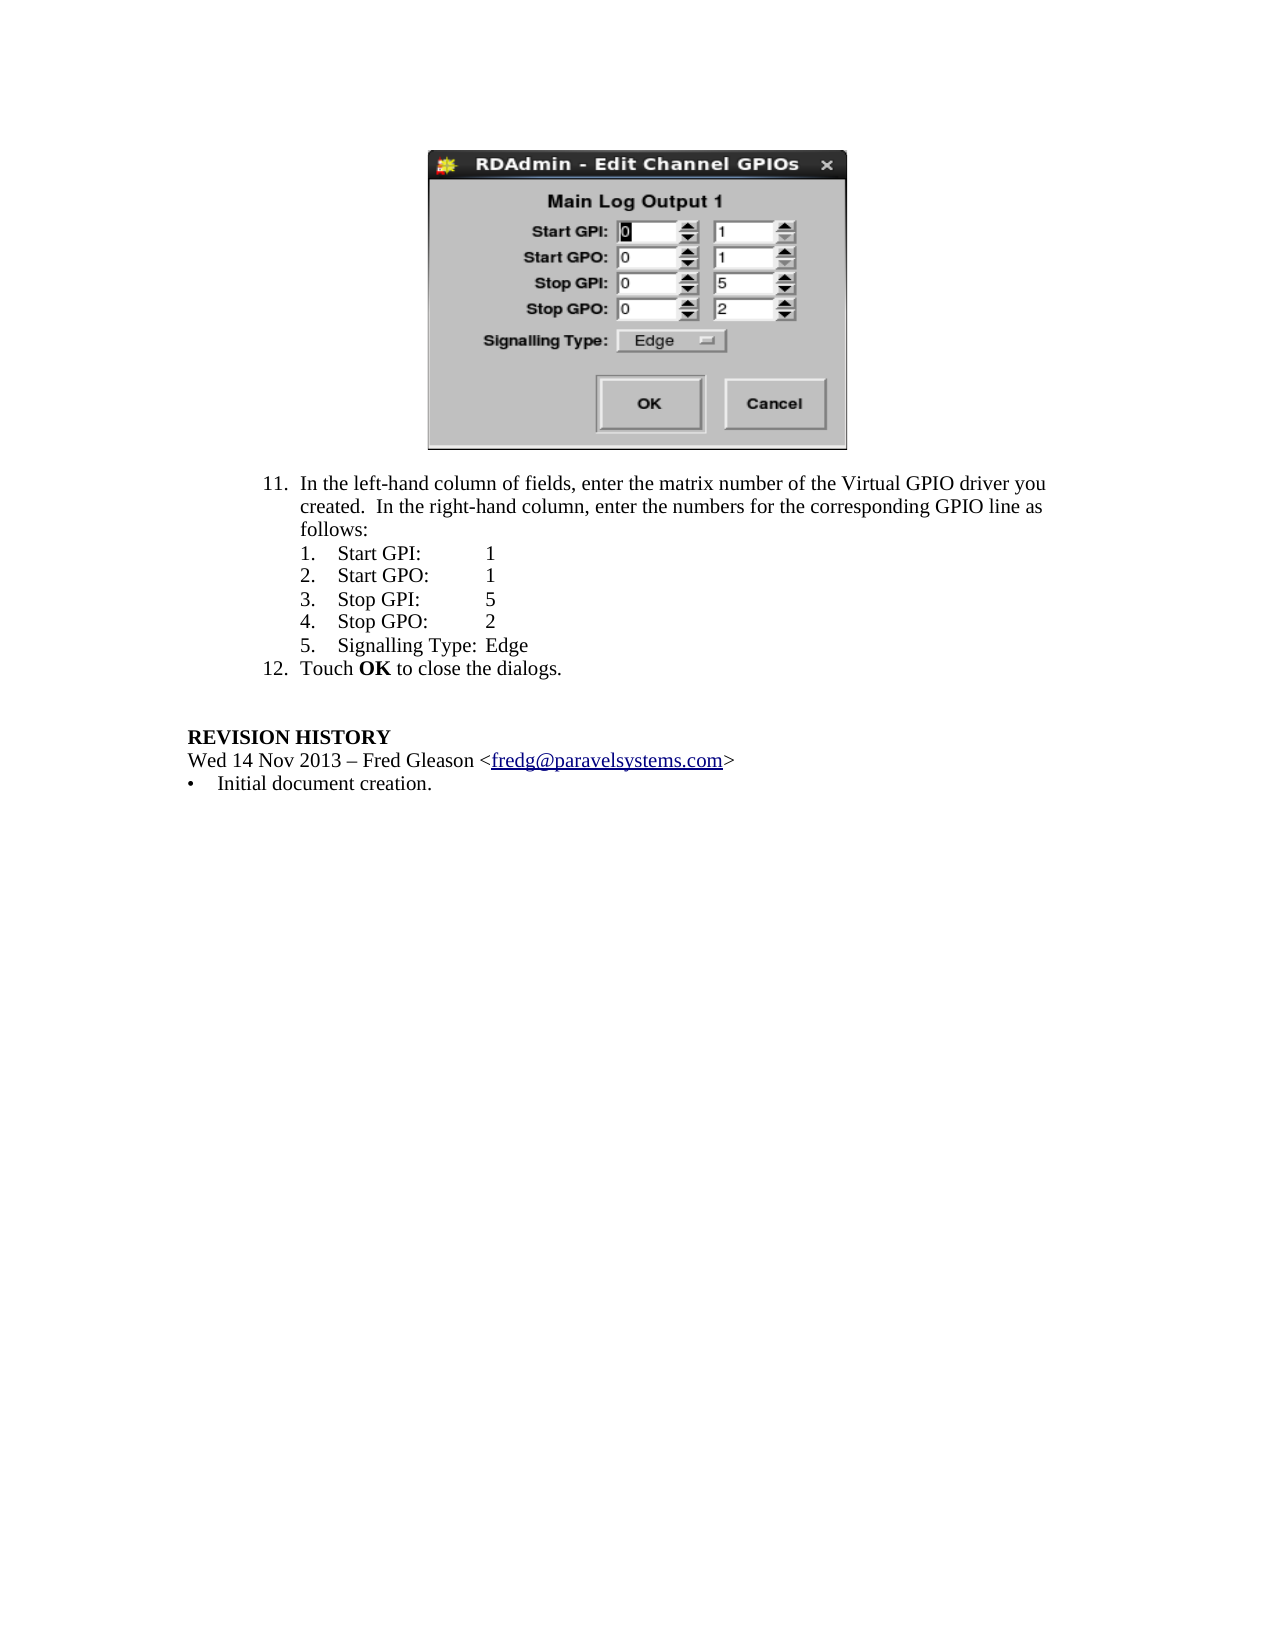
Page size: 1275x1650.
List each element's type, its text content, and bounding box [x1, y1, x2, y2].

list In the left-hand column of fields, enter the matrix number of the Virtual GPIO driver you created. In the right-hand column, enter the numbers for the corresponding GPIO line as follows: [262, 472, 1087, 541]
list Initial document creation. [187, 772, 1087, 794]
text REVISION HISTORY [187, 726, 1087, 748]
list Start GPI: 1 [300, 541, 1087, 564]
list Signalling Type: Edge [300, 633, 1087, 656]
picture [427, 150, 848, 450]
list Stop GPO: 2 [300, 610, 1087, 633]
list Stop GPI: 5 [300, 587, 1087, 610]
list Start GPO: 1 [300, 564, 1087, 587]
text Wed 14 Nov 2013 – Fred Gleason <fredg@paravelsystems.com> [187, 748, 1087, 772]
list Touch OK to close the dialogs. [262, 656, 1087, 679]
